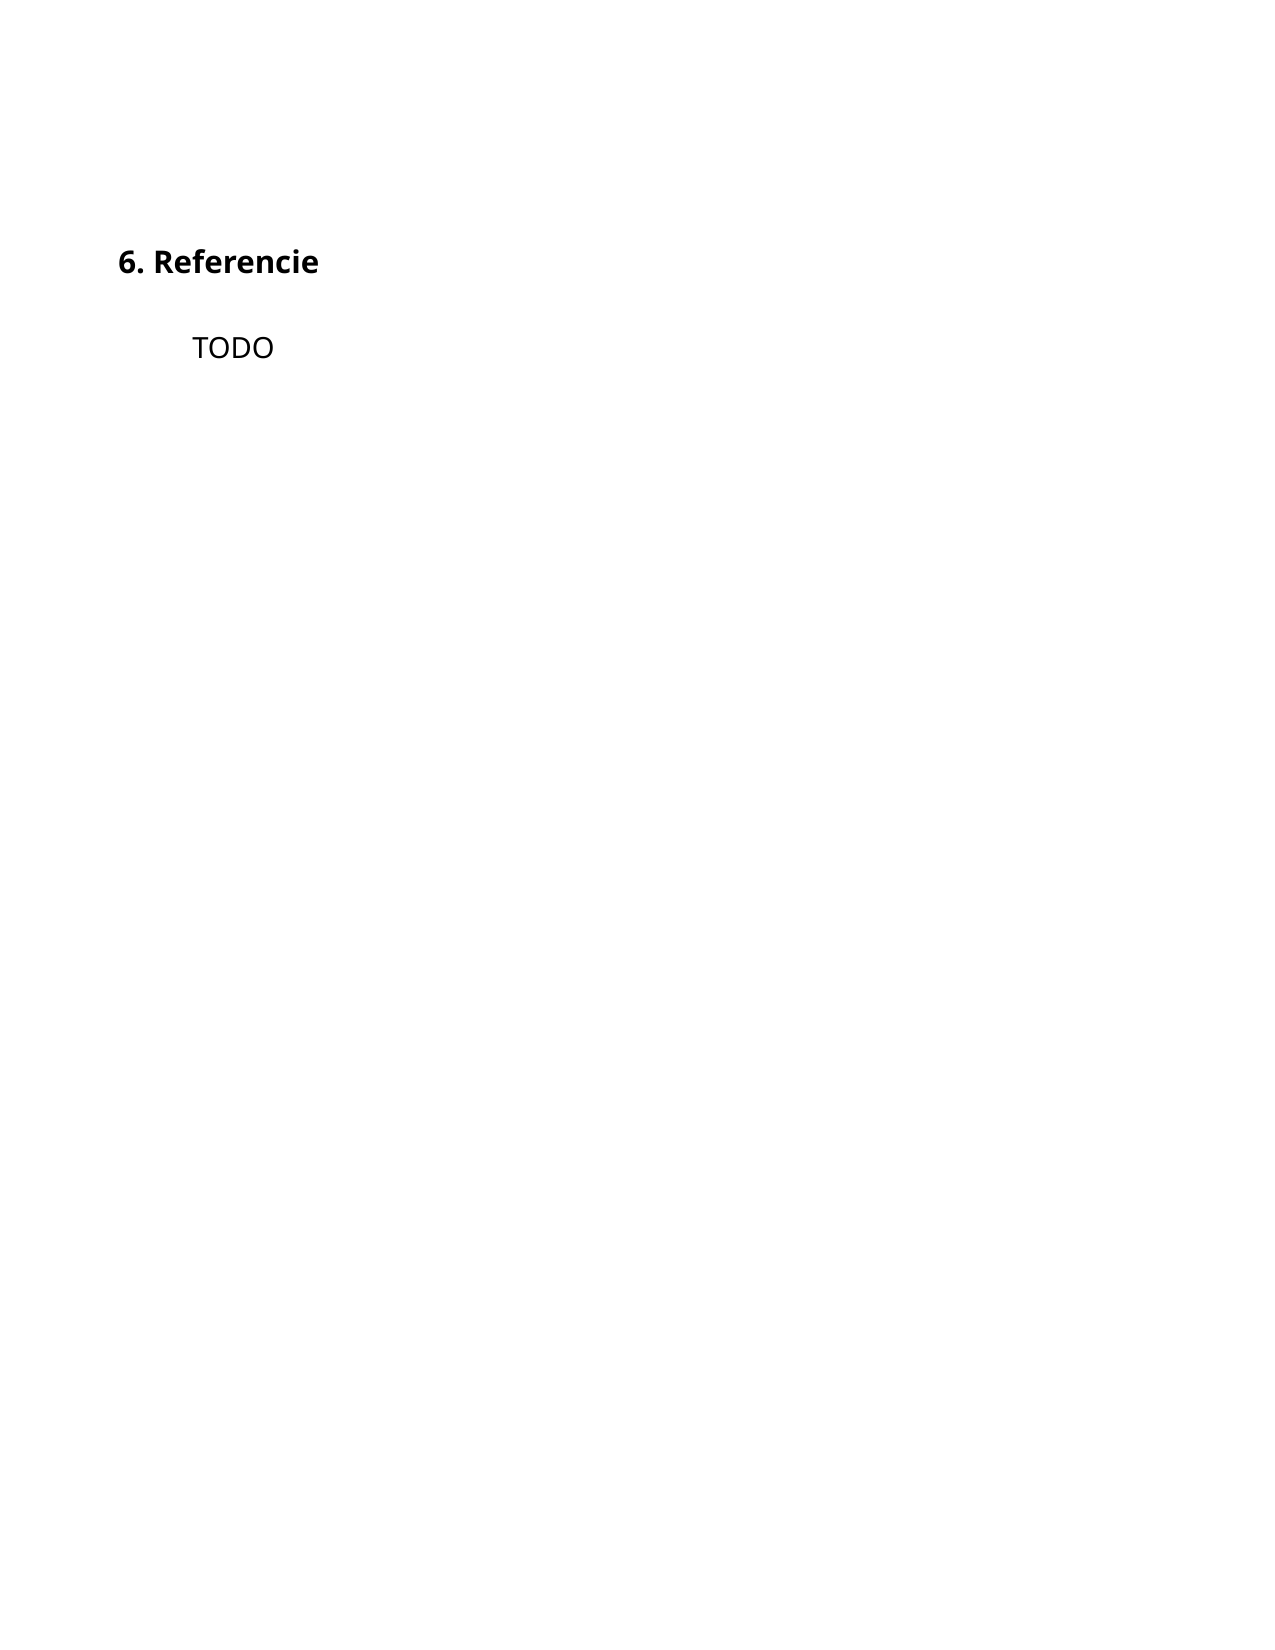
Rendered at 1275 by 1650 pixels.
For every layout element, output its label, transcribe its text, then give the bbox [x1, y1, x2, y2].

text 6. Referencie [118, 240, 1157, 283]
text TODO [118, 325, 1157, 368]
